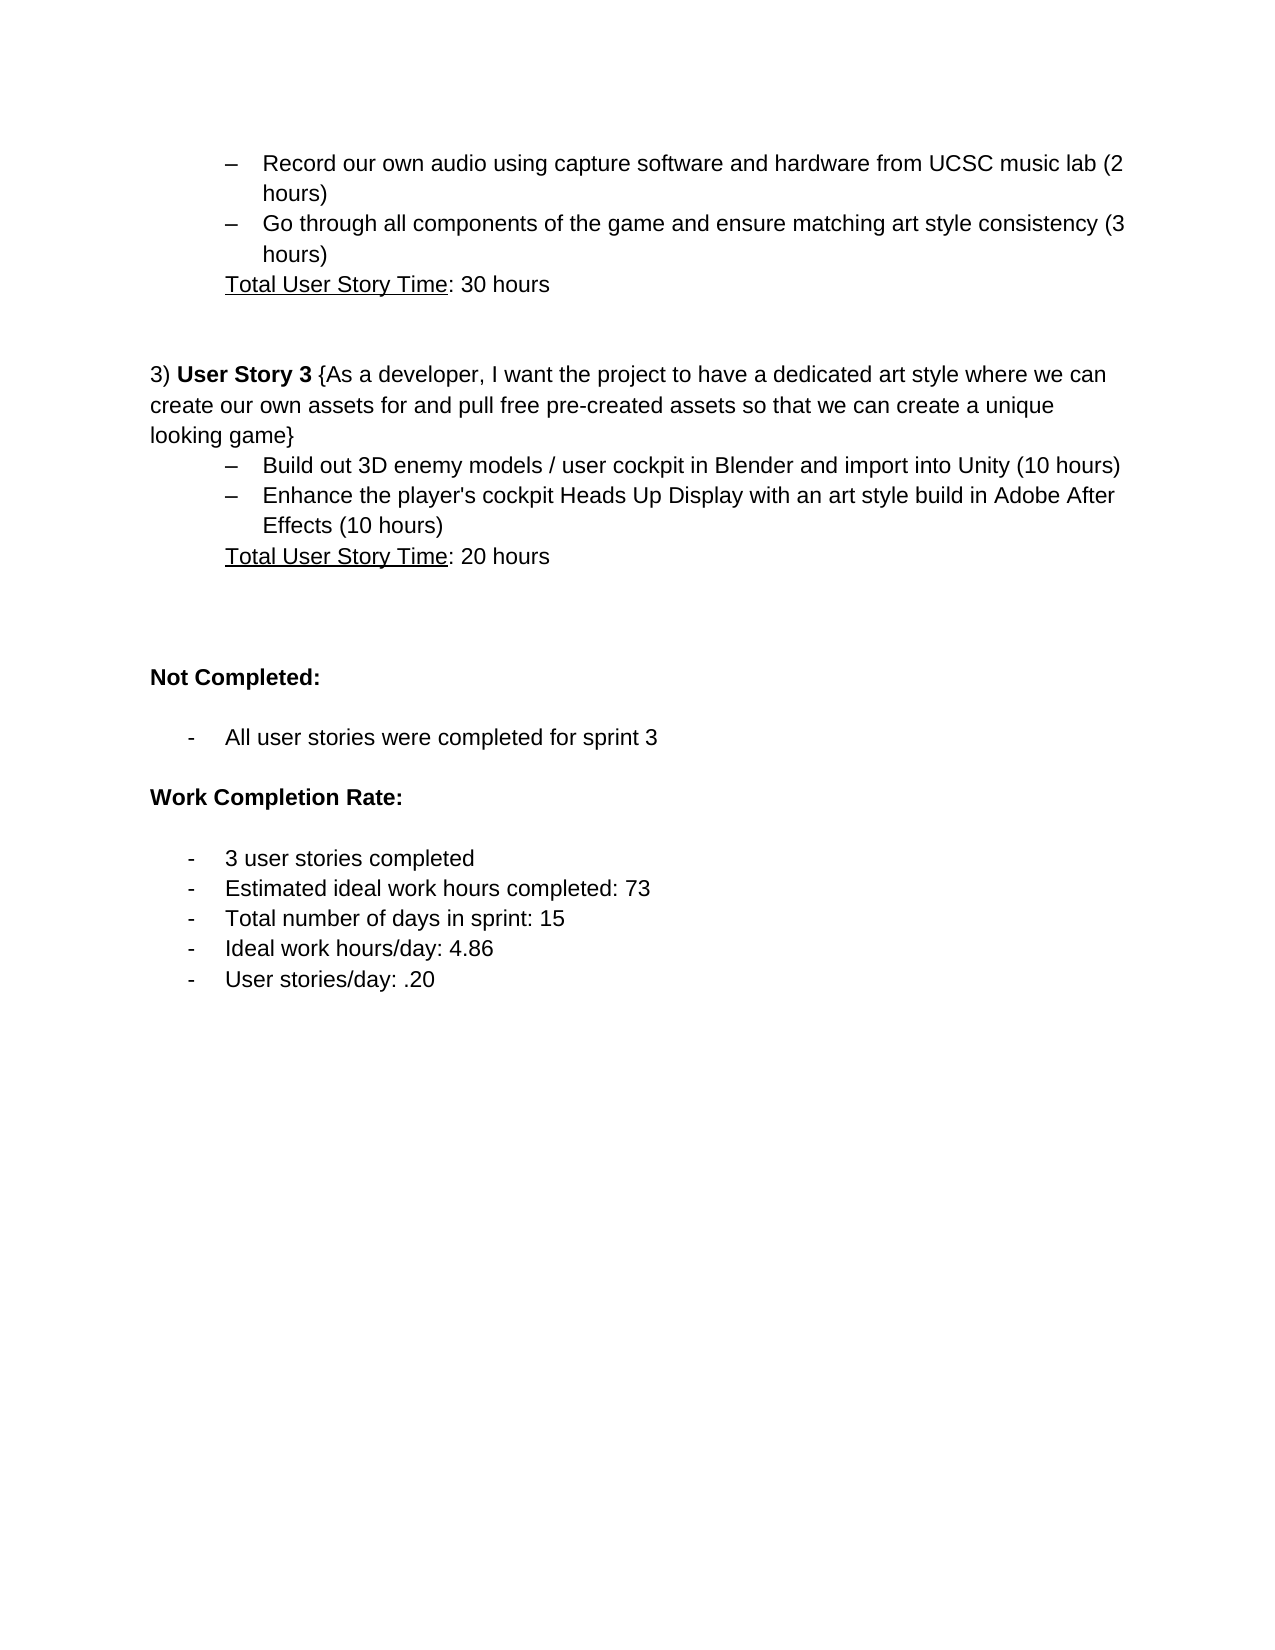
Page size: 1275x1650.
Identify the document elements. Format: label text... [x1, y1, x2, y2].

list All user stories were completed for sprint 3 [187, 724, 1125, 750]
list Go through all components of the game and ensure matching art style consistency (3 hours) [225, 210, 1125, 267]
list Enhance the player's cockpit Heads Up Display with an art style build in Adobe After Effects (10 hours) [225, 482, 1125, 539]
text Work Completion Rate: [150, 784, 1125, 811]
list Build out 3D enemy models / user cockpit in Blender and import into Unity (10 hours) [225, 452, 1125, 478]
text Not Completed: [150, 663, 1125, 690]
list Estimated ideal work hours completed: 73 [187, 875, 1125, 901]
text Total User Story Time: 20 hours [150, 543, 1125, 569]
list User stories/day: .20 [187, 966, 1125, 992]
list Record our own audio using capture software and hardware from UCSC music lab (2 hours) [225, 150, 1125, 207]
list 3 user stories completed [187, 845, 1125, 871]
list Ideal work hours/day: 4.86 [187, 935, 1125, 962]
list Total number of days in sprint: 15 [187, 905, 1125, 932]
text Total User Story Time: 30 hours [150, 271, 1125, 297]
text 3) User Story 3 {As a developer, I want the project to have a dedicated art style where we can create our own assets for and pull free pre-created assets so that we can create a unique looking game} [150, 331, 1125, 448]
